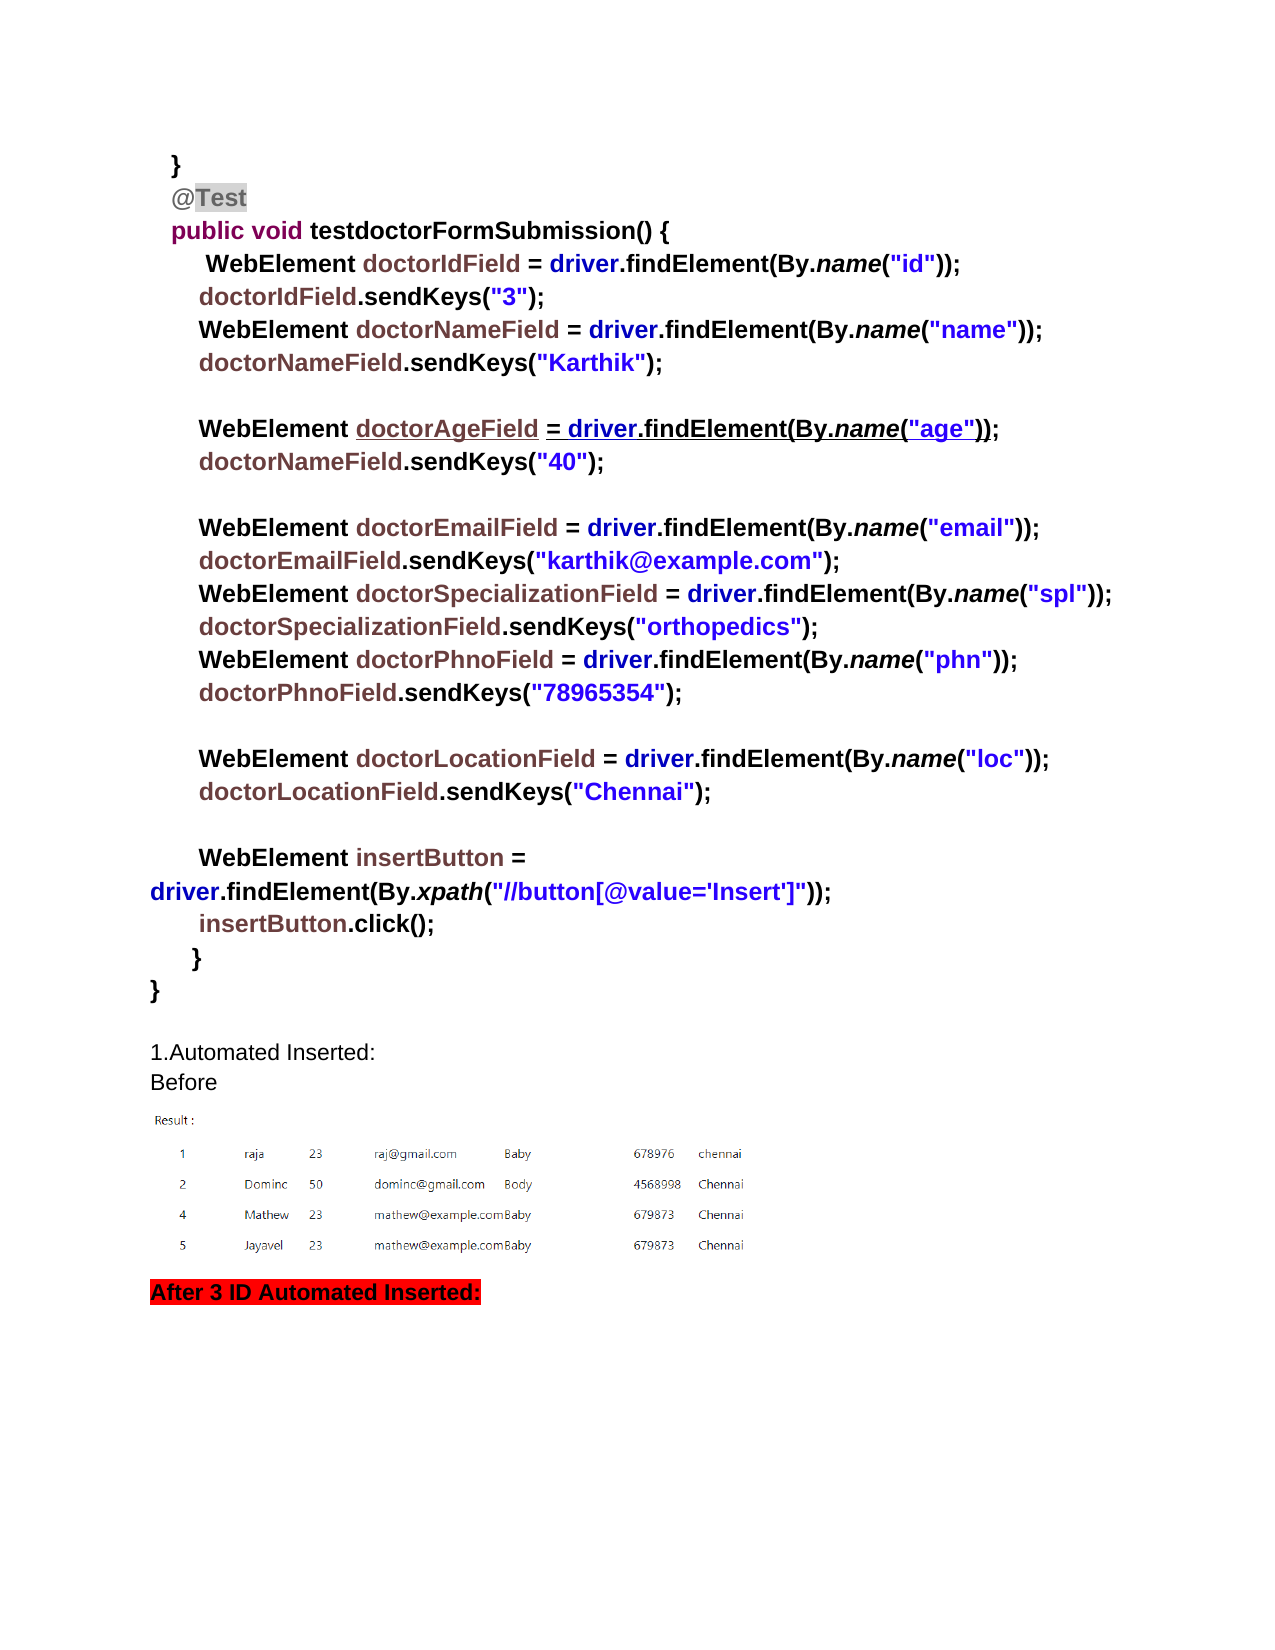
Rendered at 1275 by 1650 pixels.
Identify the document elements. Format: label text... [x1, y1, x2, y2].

text doctorEmailField.sendKeys("karthik@example.com"); [150, 546, 1125, 575]
text WebElement doctorPhnoField = driver.findElement(By.name("phn")); [150, 645, 1125, 674]
text 1.Automated Inserted: [150, 1039, 1125, 1065]
text doctorSpecializationField.sendKeys("orthopedics"); [150, 612, 1125, 641]
text WebElement doctorLocationField = driver.findElement(By.name("loc")); [150, 744, 1125, 773]
text @Test [150, 183, 1125, 212]
text After 3 ID Automated Inserted: [150, 1279, 1125, 1305]
text } [150, 976, 1125, 1004]
text WebElement insertButton = driver.findElement(By.xpath("//button[@value='Insert']")); [150, 843, 1125, 905]
text doctorNameField.sendKeys("40"); [150, 447, 1125, 476]
text doctorNameField.sendKeys("Karthik"); [150, 348, 1125, 377]
text insertButton.click(); [150, 909, 1125, 938]
text doctorIdField.sendKeys("3"); [150, 282, 1125, 311]
picture [150, 1099, 895, 1275]
text WebElement doctorAgeField = driver.findElement(By.name("age")); [150, 414, 1125, 443]
text WebElement doctorIdField = driver.findElement(By.name("id")); [150, 249, 1125, 278]
text WebElement doctorEmailField = driver.findElement(By.name("email")); [150, 513, 1125, 542]
text doctorPhnoField.sendKeys("78965354"); [150, 678, 1125, 707]
text public void testdoctorFormSubmission() { [150, 216, 1125, 245]
text doctorLocationField.sendKeys("Chennai"); [150, 777, 1125, 806]
text } [150, 150, 1125, 179]
text WebElement doctorNameField = driver.findElement(By.name("name")); [150, 315, 1125, 344]
text WebElement doctorSpecializationField = driver.findElement(By.name("spl")); [150, 579, 1125, 608]
text } [150, 942, 1125, 971]
text Before [150, 1069, 1125, 1095]
